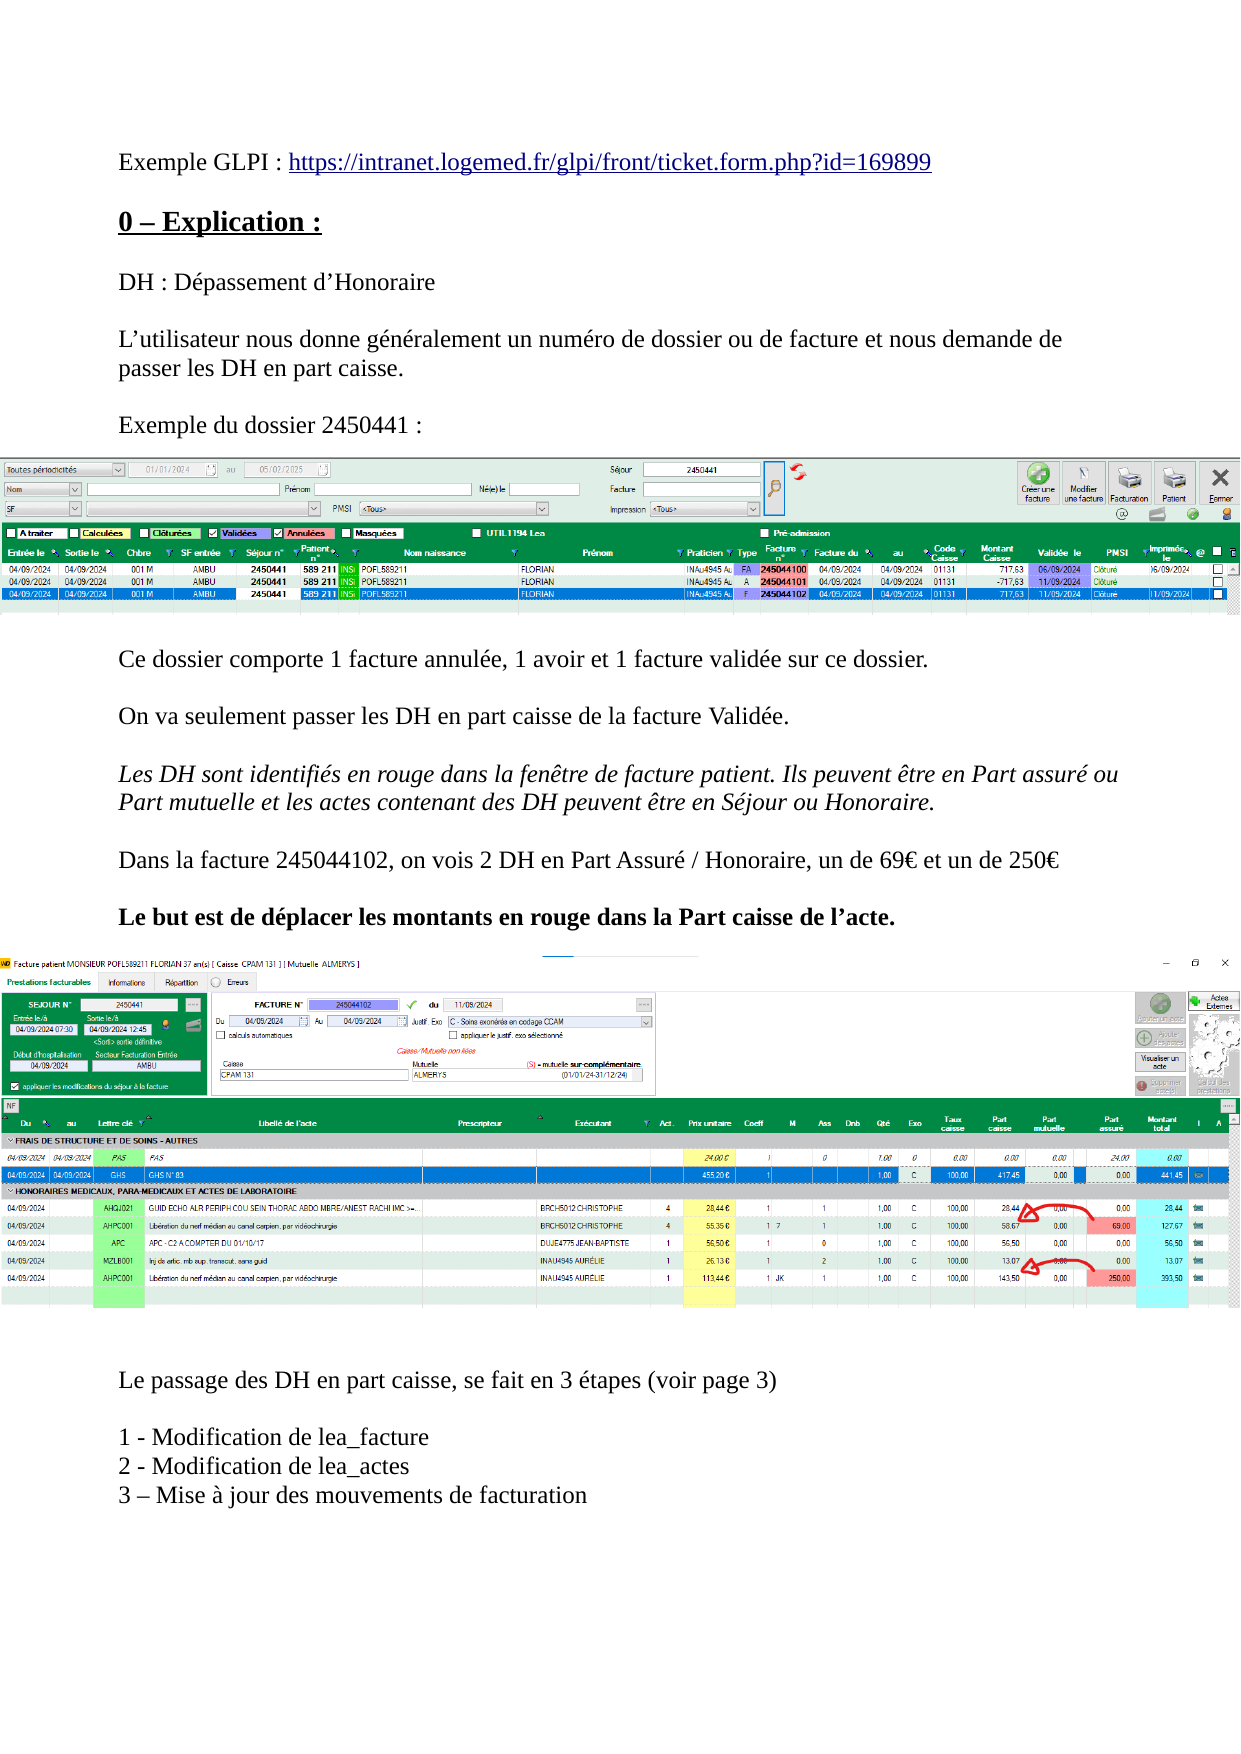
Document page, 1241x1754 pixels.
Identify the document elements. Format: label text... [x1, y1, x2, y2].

text 3 – Mise à jour des mouvements de facturation [118, 1480, 1122, 1509]
text 2 - Modification de lea_actes [118, 1451, 1122, 1480]
text Le passage des DH en part caisse, se fait en 3 étapes (voir page 3) [118, 1365, 1122, 1394]
text Les DH sont identifiés en rouge dans la fenêtre de facture patient. Ils peuvent être en Part assuré ou Part mutuelle et les actes contenant des DH peuvent être en Séjour ou Honoraire. [118, 759, 1122, 816]
text Ce dossier comporte 1 facture annulée, 1 avoir et 1 facture validée sur ce dossier. [118, 644, 1122, 672]
text 0 – Explication : [118, 204, 1122, 238]
text L’utilisateur nous donne généralement un numéro de dossier ou de facture et nous demande de passer les DH en part caisse. [118, 324, 1122, 382]
text Dans la facture 245044102, on vois 2 DH en Part Assuré / Honoraire, un de 69€ et un de 250€ [118, 845, 1122, 874]
picture [0, 956, 1241, 1308]
text Exemple du dossier 2450441 : [118, 410, 1122, 439]
text On va seulement passer les DH en part caisse de la facture Validée. [118, 701, 1122, 730]
picture [0, 457, 1241, 615]
text 1 - Modification de lea_facture [118, 1422, 1122, 1451]
text Exemple GLPI : https://intranet.logemed.fr/glpi/front/ticket.form.php?id=169899 [118, 147, 1122, 176]
text DH : Dépassement d’Honoraire [118, 267, 1122, 295]
text Le but est de déplacer les montants en rouge dans la Part caisse de l’acte. [118, 902, 1122, 931]
